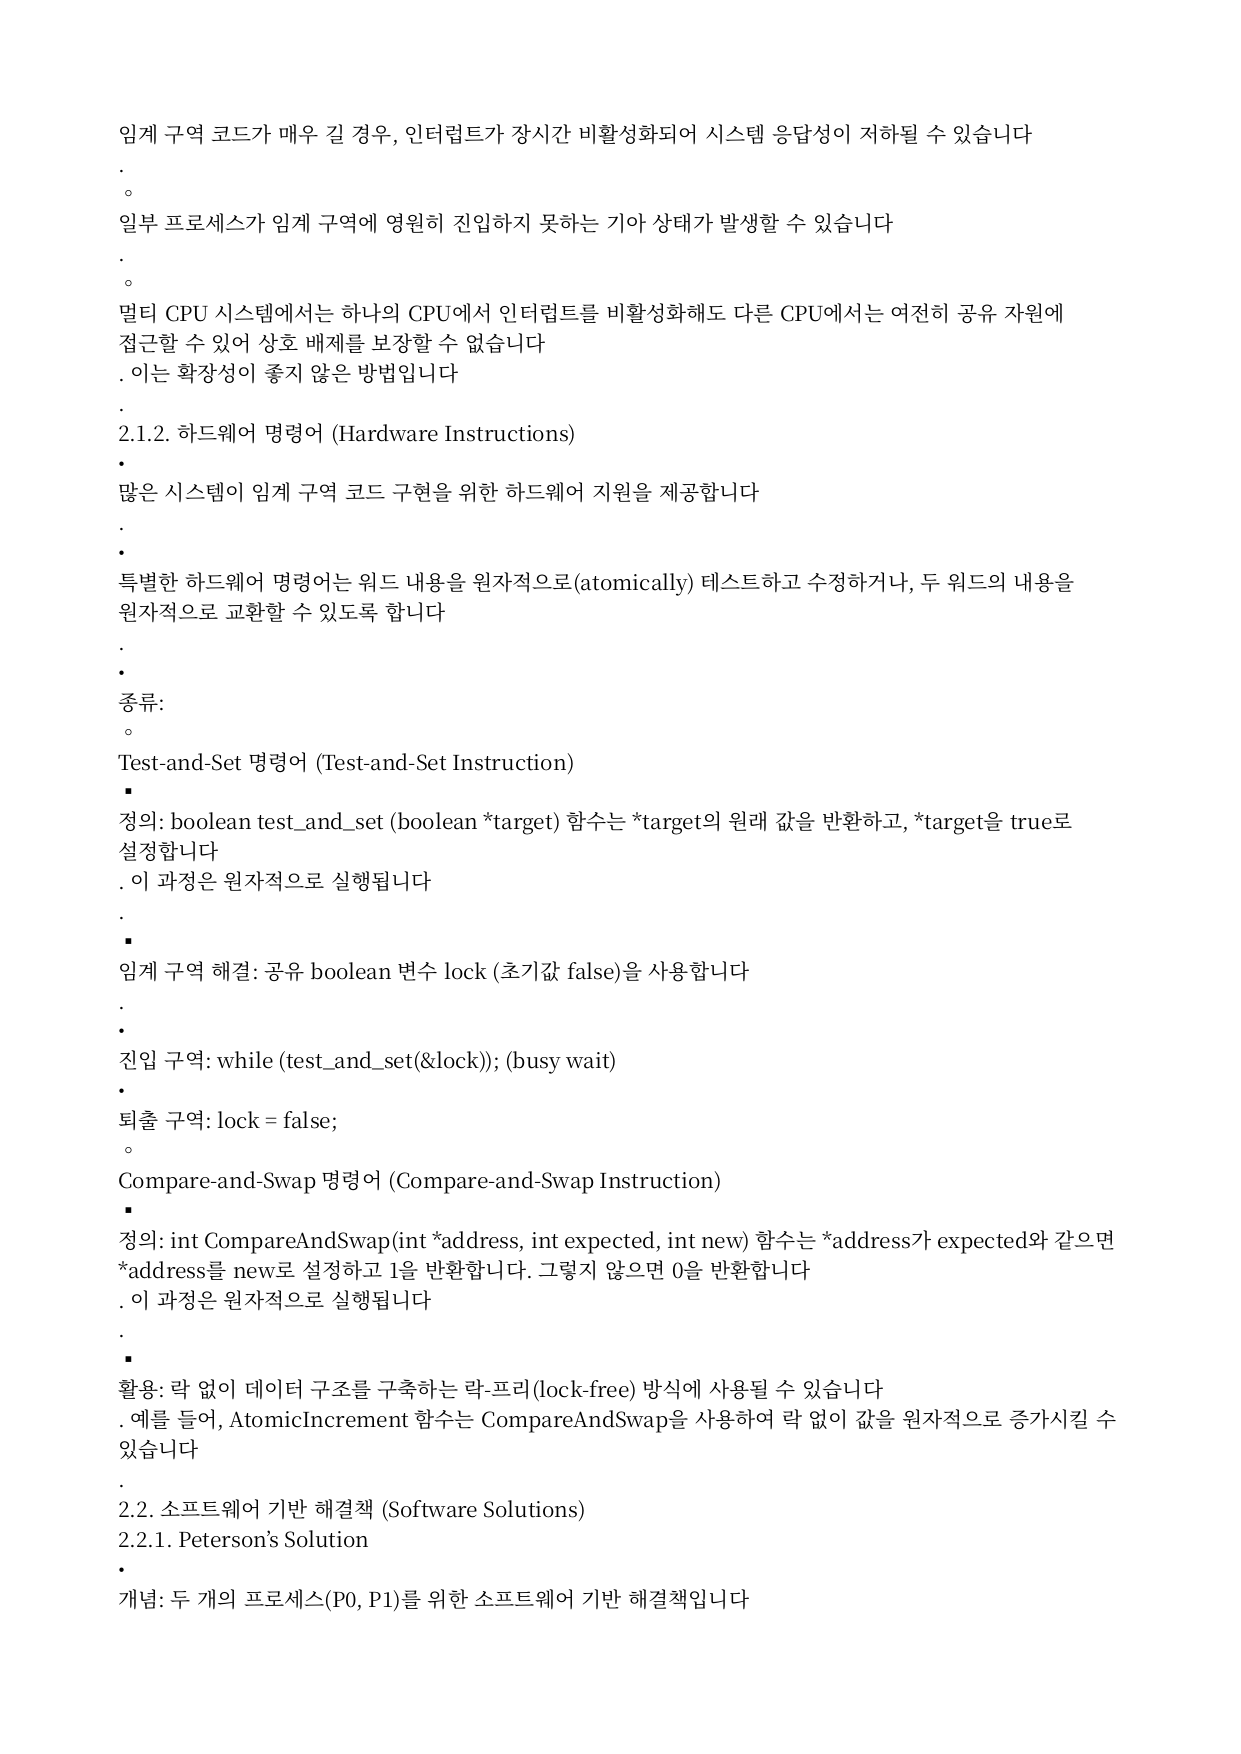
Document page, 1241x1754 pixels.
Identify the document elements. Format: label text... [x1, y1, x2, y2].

text 정의: int CompareAndSwap(int *address, int expected, int new) 함수는 *address가 expected와 같으면 *address를 new로 설정하고 1을 반환합니다. 그렇지 않으면 0을 반환합니다 [118, 1224, 1122, 1284]
text . [118, 895, 1122, 925]
text • [118, 1015, 1122, 1045]
text ▪ [118, 776, 1122, 806]
text ▪ [118, 1344, 1122, 1374]
text . 이는 확장성이 좋지 않은 방법입니다 [118, 357, 1122, 387]
text • [118, 537, 1122, 567]
text . 이 과정은 원자적으로 실행됩니다 [118, 1284, 1122, 1314]
text ▪ [118, 925, 1122, 955]
text 진입 구역: while (test_and_set(&lock)); (busy wait) [118, 1045, 1122, 1075]
text 특별한 하드웨어 명령어는 워드 내용을 원자적으로(atomically) 테스트하고 수정하거나, 두 워드의 내용을 원자적으로 교환할 수 있도록 합니다 [118, 567, 1122, 626]
text . [118, 1463, 1122, 1493]
text 종류: [118, 686, 1122, 716]
text 일부 프로세스가 임계 구역에 영원히 진입하지 못하는 기아 상태가 발생할 수 있습니다 [118, 208, 1122, 238]
text . [118, 626, 1122, 656]
text ◦ [118, 1134, 1122, 1164]
text . [118, 238, 1122, 268]
text 임계 구역 해결: 공유 boolean 변수 lock (초기값 false)을 사용합니다 [118, 955, 1122, 985]
text . [118, 387, 1122, 417]
text ◦ [118, 268, 1122, 297]
text • [118, 656, 1122, 686]
text • [118, 1553, 1122, 1583]
text 정의: boolean test_and_set (boolean *target) 함수는 *target의 원래 값을 반환하고, *target을 true로 설정합니다 [118, 806, 1122, 866]
text . [118, 507, 1122, 537]
text . [118, 148, 1122, 178]
text • [118, 1075, 1122, 1105]
text 퇴출 구역: lock = false; [118, 1105, 1122, 1134]
text . 이 과정은 원자적으로 실행됩니다 [118, 866, 1122, 895]
text 멀티 CPU 시스템에서는 하나의 CPU에서 인터럽트를 비활성화해도 다른 CPU에서는 여전히 공유 자원에 접근할 수 있어 상호 배제를 보장할 수 없습니다 [118, 297, 1122, 357]
text Compare-and-Swap 명령어 (Compare-and-Swap Instruction) [118, 1164, 1122, 1194]
text • [118, 447, 1122, 477]
text ▪ [118, 1194, 1122, 1224]
text ◦ [118, 716, 1122, 746]
text 2.1.2. 하드웨어 명령어 (Hardware Instructions) [118, 417, 1122, 447]
text ◦ [118, 178, 1122, 208]
text 활용: 락 없이 데이터 구조를 구축하는 락-프리(lock-free) 방식에 사용될 수 있습니다 [118, 1374, 1122, 1404]
text Test-and-Set 명령어 (Test-and-Set Instruction) [118, 746, 1122, 776]
text 2.2.1. Peterson’s Solution [118, 1523, 1122, 1553]
text 개념: 두 개의 프로세스(P0, P1)를 위한 소프트웨어 기반 해결책입니다 [118, 1583, 1122, 1613]
text 많은 시스템이 임계 구역 코드 구현을 위한 하드웨어 지원을 제공합니다 [118, 477, 1122, 507]
text . [118, 1314, 1122, 1344]
text 임계 구역 코드가 매우 길 경우, 인터럽트가 장시간 비활성화되어 시스템 응답성이 저하될 수 있습니다 [118, 118, 1122, 148]
text . [118, 985, 1122, 1015]
text . 예를 들어, AtomicIncrement 함수는 CompareAndSwap을 사용하여 락 없이 값을 원자적으로 증가시킬 수 있습니다 [118, 1404, 1122, 1463]
text 2.2. 소프트웨어 기반 해결책 (Software Solutions) [118, 1493, 1122, 1523]
